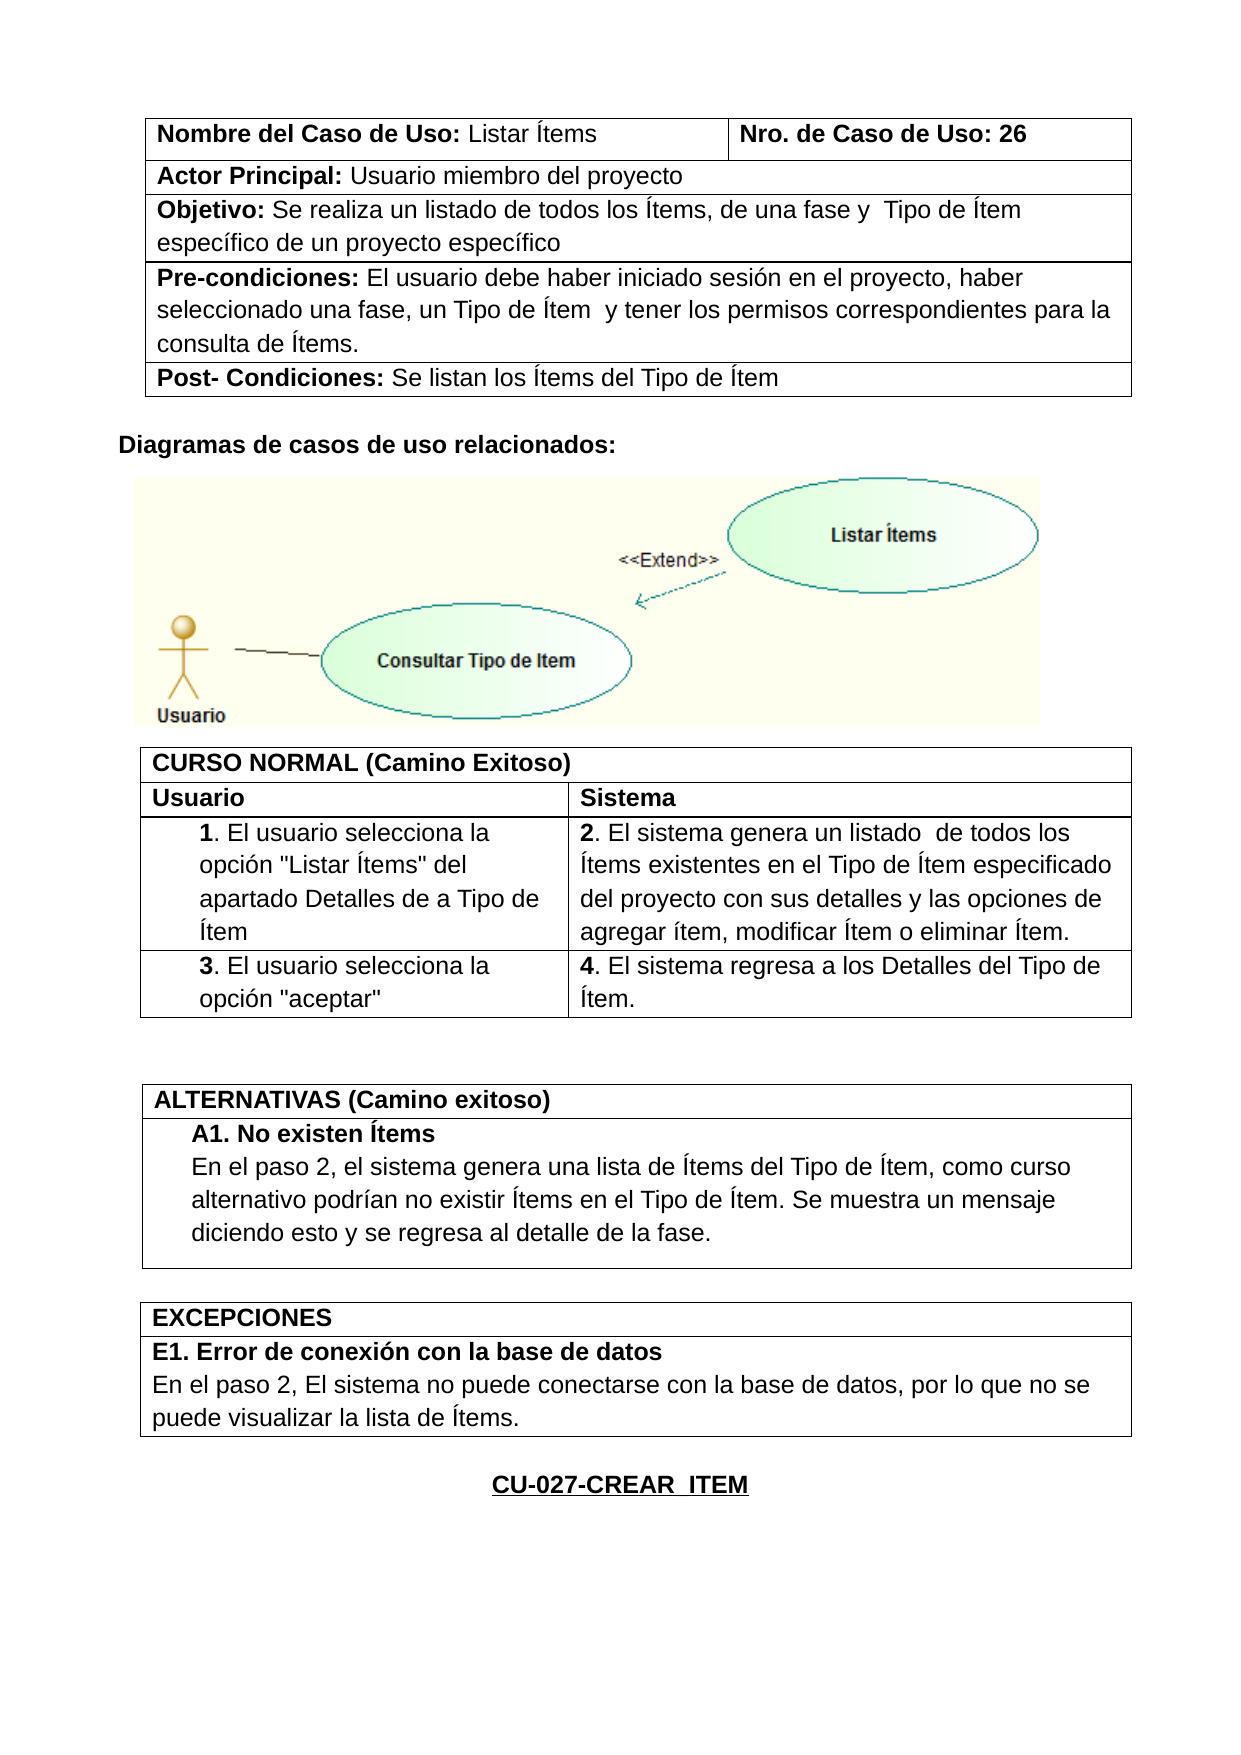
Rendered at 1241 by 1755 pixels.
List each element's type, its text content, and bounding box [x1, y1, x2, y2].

table_header ALTERNATIVAS (Camino exitoso) [143, 1085, 1131, 1118]
table_header Nombre del Caso de Uso: Listar Ítems [146, 119, 728, 160]
table_header EXCEPCIONES [141, 1303, 1131, 1336]
table_cell 4. El sistema regresa a los Detalles del Tipo de Ítem. [569, 951, 1131, 1017]
table_cell A1. No existen Ítems En el paso 2, el sistema genera una lista de Ítems del Tipo de Ítem, como curso alternativo podrían no existir Ítems en el Tipo de Ítem. Se muestra un mensaje diciendo esto y se regresa al detalle de la fase. [143, 1119, 1131, 1268]
table_cell Pre-condiciones: El usuario debe haber iniciado sesión en el proyecto, haber seleccionado una fase, un Tipo de Ítem y tener los permisos correspondientes para la consulta de Ítems. [146, 263, 1131, 362]
table_cell E1. Error de conexión con la base de datos En el paso 2, El sistema no puede conectarse con la base de datos, por lo que no se puede visualizar la lista de Ítems. [141, 1337, 1131, 1436]
table_cell 3. El usuario selecciona la opción "aceptar" [141, 951, 568, 1017]
text CU-027-CREAR_ITEM [118, 1470, 1122, 1499]
table_cell 1. El usuario selecciona la opción "Listar Ítems" del apartado Detalles de a Tipo de Ítem [141, 818, 568, 949]
table_cell 2. El sistema genera un listado de todos los Ítems existentes en el Tipo de Ítem especificado del proyecto con sus detalles y las opciones de agregar ítem, modificar Ítem o eliminar Ítem. [569, 818, 1131, 949]
table_cell Actor Principal: Usuario miembro del proyecto [146, 161, 1131, 194]
table_header CURSO NORMAL (Camino Exitoso) [141, 748, 1131, 782]
table_cell Usuario [141, 783, 568, 816]
table_cell Objetivo: Se realiza un listado de todos los Ítems, de una fase y Tipo de Ítem específico de un proyecto específico [146, 195, 1131, 261]
table_cell Sistema [569, 783, 1131, 816]
table_header Nro. de Caso de Uso: 26 [729, 119, 1131, 160]
text Diagramas de casos de uso relacionados: [118, 430, 1122, 458]
table_cell Post- Condiciones: Se listan los Ítems del Tipo de Ítem [146, 363, 1131, 396]
